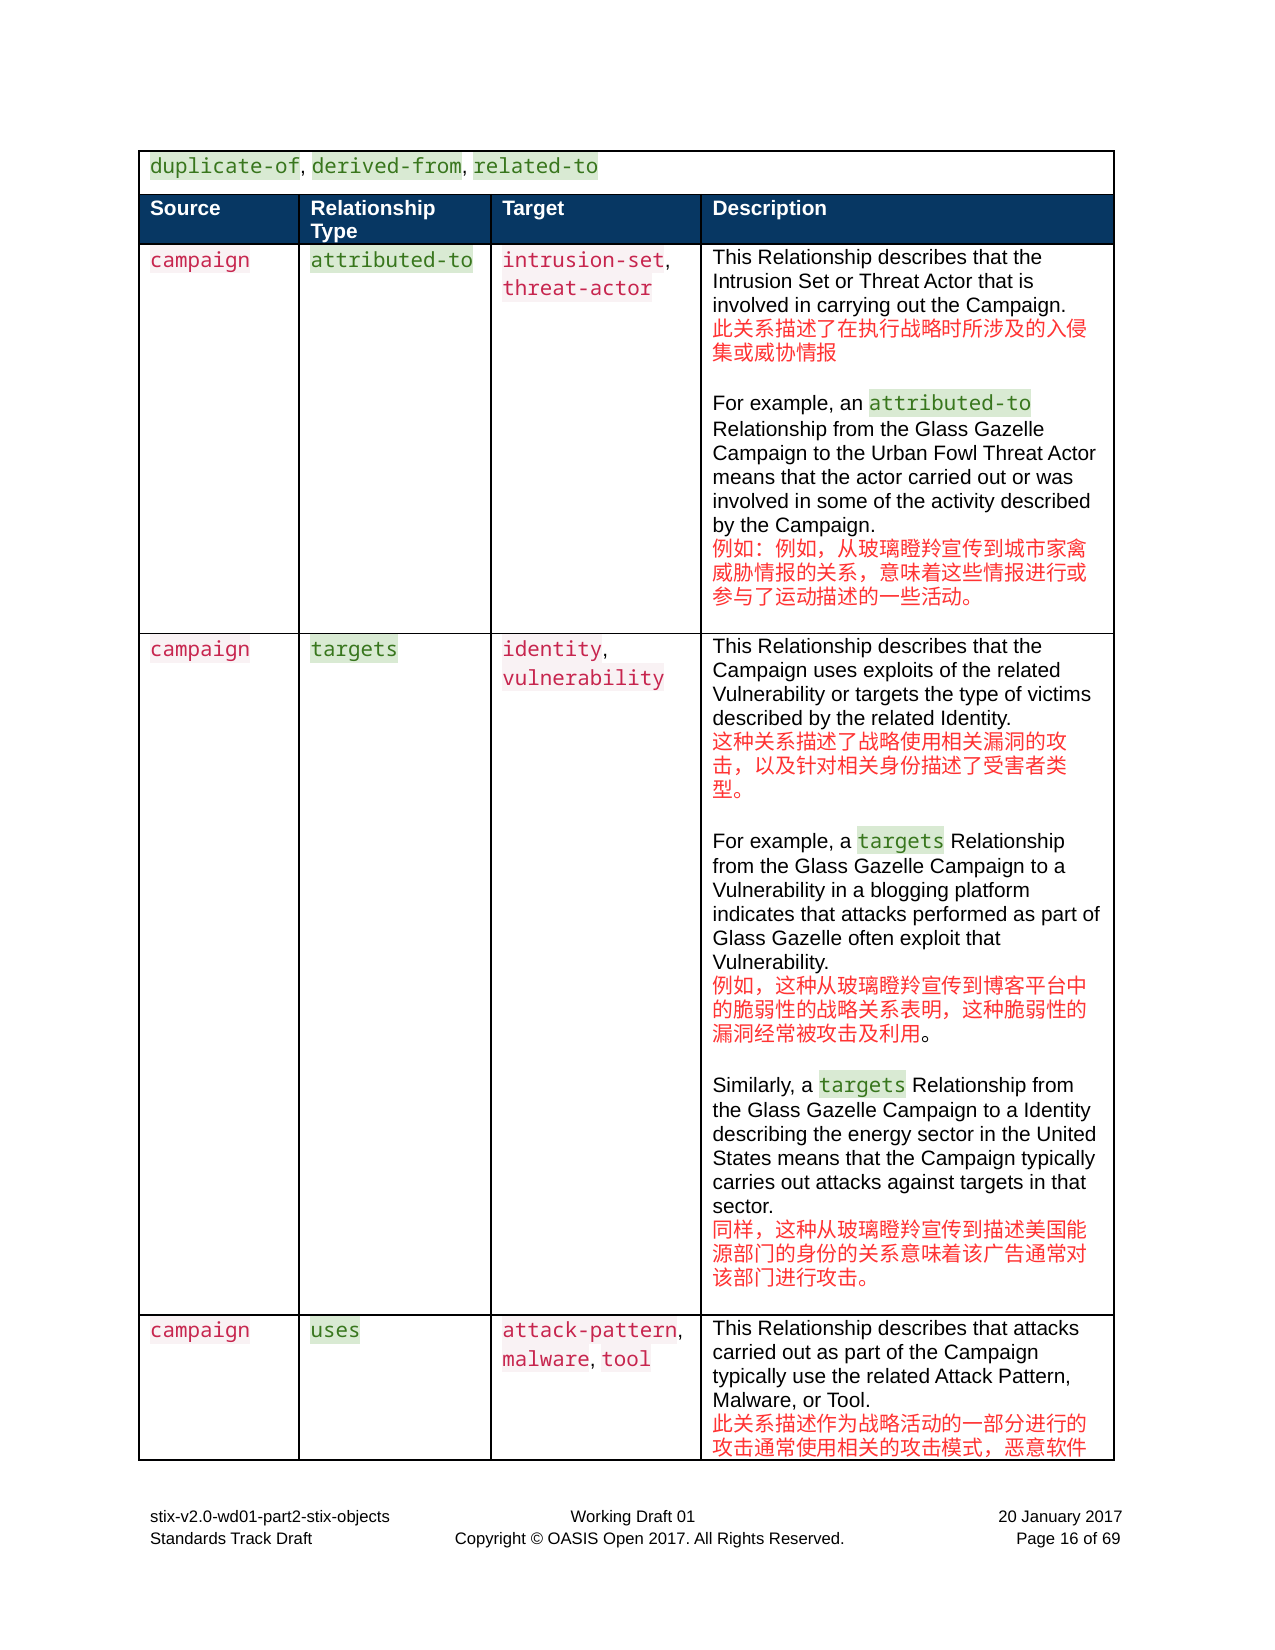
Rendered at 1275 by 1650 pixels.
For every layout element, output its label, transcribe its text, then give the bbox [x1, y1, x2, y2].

table_cell attack-pattern, malware, tool [492, 1316, 700, 1459]
table_cell duplicate-of, derived-from, related-to [140, 152, 1113, 194]
table_cell identity, vulnerability [492, 634, 700, 1314]
table_cell campaign [140, 634, 298, 1314]
table_cell intrusion-set, threat-actor [492, 245, 700, 633]
table_cell attributed-to [300, 245, 490, 633]
table_cell Source [140, 195, 298, 243]
table_cell Relationship Type [300, 195, 490, 243]
table_cell Description [702, 195, 1113, 243]
table_cell uses [300, 1316, 490, 1459]
table_cell Target [492, 195, 700, 243]
table_cell targets [300, 634, 490, 1314]
table_cell This Relationship describes that the Intrusion Set or Threat Actor that is involved in carrying out the Campaign. 此关系描述了在执行战略时所涉及的入侵集或威协情报 For example, an attributed-to Relationship from the Glass Gazelle Campaign to the Urban Fowl Threat Actor means that the actor carried out or was involved in some of the activity described by the Campaign. 例如：例如，从玻璃瞪羚宣传到城市家禽威胁情报的关系，意味着这些情报进行或参与了运动描述的一些活动。 [702, 245, 1113, 633]
table_cell campaign [140, 1316, 298, 1459]
table_cell campaign [140, 245, 298, 633]
table_cell This Relationship describes that attacks carried out as part of the Campaign typically use the related Attack Pattern, Malware, or Tool. 此关系描述作为战略活动的一部分进行的攻击通常使用相关的攻击模式，恶意软件 [702, 1316, 1113, 1459]
table_cell This Relationship describes that the Campaign uses exploits of the related Vulnerability or targets the type of victims described by the related Identity. 这种关系描述了战略使用相关漏洞的攻击，以及针对相关身份描述了受害者类型。 For example, a targets Relationship from the Glass Gazelle Campaign to a Vulnerability in a blogging platform indicates that attacks performed as part of Glass Gazelle often exploit that Vulnerability. 例如，这种从玻璃瞪羚宣传到博客平台中的脆弱性的战略关系表明，这种脆弱性的漏洞经常被攻击及利用。 Similarly, a targets Relationship from the Glass Gazelle Campaign to a Identity describing the energy sector in the United States means that the Campaign typically carries out attacks against targets in that sector. 同样，这种从玻璃瞪羚宣传到描述美国能源部门的身份的关系意味着该广告通常对该部门进行攻击。 [702, 634, 1113, 1314]
